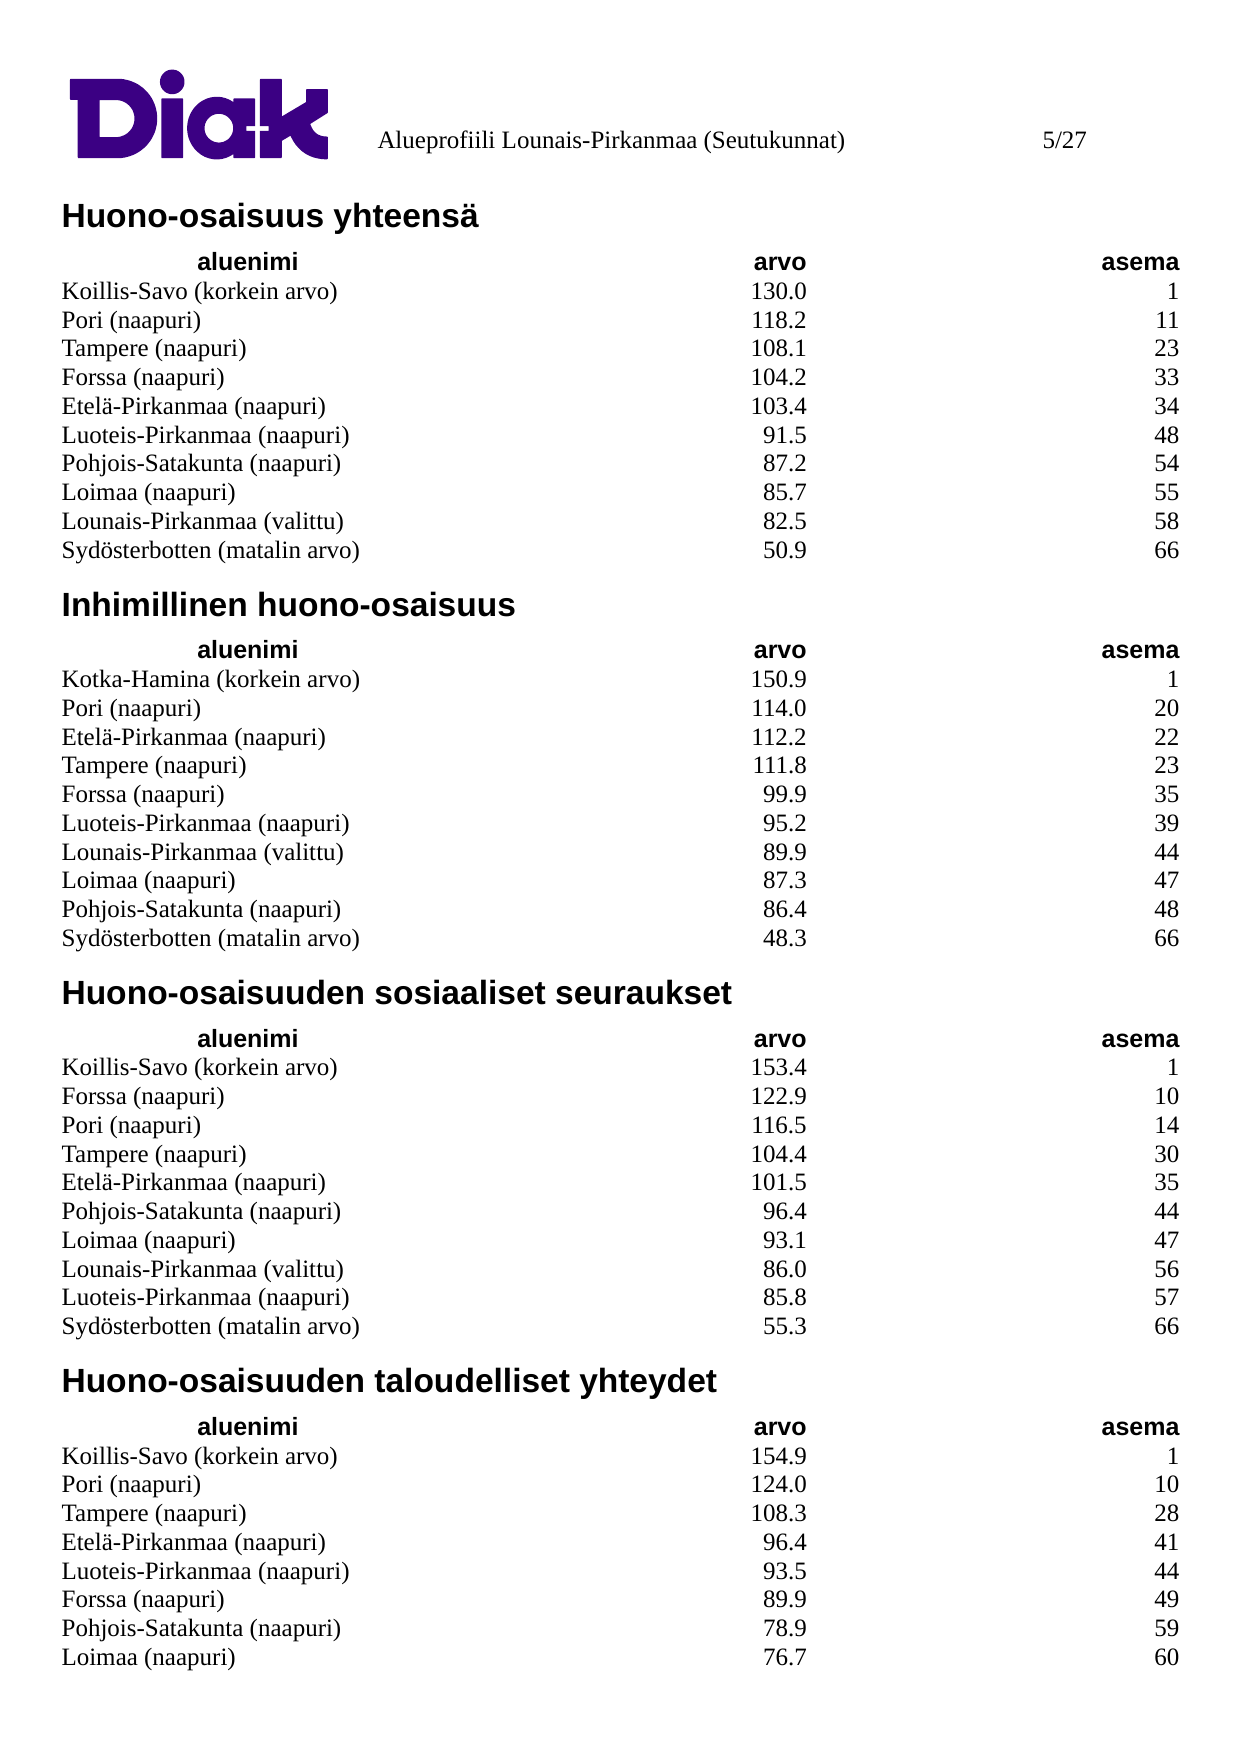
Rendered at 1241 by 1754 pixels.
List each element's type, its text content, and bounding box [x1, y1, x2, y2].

table_cell 111.8 [434, 751, 806, 779]
table_cell 99.9 [434, 779, 806, 808]
table_cell 104.2 [434, 362, 806, 391]
table_cell 47 [806, 866, 1179, 894]
table_cell 85.8 [434, 1283, 806, 1311]
table_cell 59 [806, 1613, 1179, 1642]
table_cell Etelä-Pirkanmaa (naapuri) [61, 722, 434, 751]
table_cell 124.0 [434, 1470, 806, 1498]
table_cell Koillis-Savo (korkein arvo) [61, 276, 434, 305]
table_cell 39 [806, 808, 1179, 837]
table_cell 56 [806, 1254, 1179, 1282]
table_header aluenimi [61, 1412, 434, 1441]
table_cell 95.2 [434, 808, 806, 837]
table_header aluenimi [61, 247, 434, 276]
table_cell 130.0 [434, 276, 806, 305]
table_cell 93.5 [434, 1556, 806, 1584]
table_cell 96.4 [434, 1196, 806, 1225]
table_cell 66 [806, 923, 1179, 952]
table_cell Loimaa (naapuri) [61, 1642, 434, 1671]
table_cell Pori (naapuri) [61, 305, 434, 333]
table_cell 87.3 [434, 866, 806, 894]
subtitle Huono-osaisuuden taloudelliset yhteydet [61, 1361, 1179, 1399]
table_cell 96.4 [434, 1527, 806, 1556]
table_cell 35 [806, 1168, 1179, 1196]
table_cell Forssa (naapuri) [61, 779, 434, 808]
subtitle Huono-osaisuus yhteensä [61, 196, 1179, 235]
table_cell 55 [806, 477, 1179, 506]
table_cell Etelä-Pirkanmaa (naapuri) [61, 1168, 434, 1196]
table_cell 66 [806, 535, 1179, 563]
table_cell 89.9 [434, 1585, 806, 1613]
table_cell 28 [806, 1498, 1179, 1527]
table_cell 41 [806, 1527, 1179, 1556]
table_cell 86.4 [434, 894, 806, 923]
table_cell Tampere (naapuri) [61, 1139, 434, 1167]
table_cell 10 [806, 1081, 1179, 1110]
table_cell 57 [806, 1283, 1179, 1311]
table_cell Etelä-Pirkanmaa (naapuri) [61, 391, 434, 420]
table_header asema [806, 636, 1179, 664]
table_cell Sydösterbotten (matalin arvo) [61, 923, 434, 952]
table_cell 14 [806, 1110, 1179, 1139]
table_cell 91.5 [434, 420, 806, 448]
table_cell Pori (naapuri) [61, 1470, 434, 1498]
table_header aluenimi [61, 636, 434, 664]
table_cell 87.2 [434, 449, 806, 477]
table_cell 55.3 [434, 1311, 806, 1340]
table_cell Loimaa (naapuri) [61, 866, 434, 894]
table_cell 78.9 [434, 1613, 806, 1642]
table_cell Tampere (naapuri) [61, 751, 434, 779]
table_cell 60 [806, 1642, 1179, 1671]
table_cell 89.9 [434, 837, 806, 866]
table_cell Sydösterbotten (matalin arvo) [61, 1311, 434, 1340]
table_cell Luoteis-Pirkanmaa (naapuri) [61, 1283, 434, 1311]
table_cell 54 [806, 449, 1179, 477]
table_cell 116.5 [434, 1110, 806, 1139]
table_cell Pohjois-Satakunta (naapuri) [61, 894, 434, 923]
table_cell 93.1 [434, 1225, 806, 1254]
table_cell Pori (naapuri) [61, 693, 434, 722]
table_cell 44 [806, 1556, 1179, 1584]
table_header arvo [434, 1024, 806, 1052]
table_cell 20 [806, 693, 1179, 722]
table_cell 76.7 [434, 1642, 806, 1671]
table_header asema [806, 1024, 1179, 1052]
table_cell Etelä-Pirkanmaa (naapuri) [61, 1527, 434, 1556]
table_cell Pori (naapuri) [61, 1110, 434, 1139]
table_cell 11 [806, 305, 1179, 333]
table_cell 22 [806, 722, 1179, 751]
table_cell 1 [806, 1441, 1179, 1469]
table_cell Kotka-Hamina (korkein arvo) [61, 664, 434, 693]
table_cell 66 [806, 1311, 1179, 1340]
table_cell Pohjois-Satakunta (naapuri) [61, 1613, 434, 1642]
subtitle Inhimillinen huono-osaisuus [61, 584, 1179, 623]
table_cell 44 [806, 837, 1179, 866]
table_cell Forssa (naapuri) [61, 1081, 434, 1110]
table_cell 108.3 [434, 1498, 806, 1527]
table_header arvo [434, 636, 806, 664]
table_cell 103.4 [434, 391, 806, 420]
table_cell 58 [806, 506, 1179, 535]
table_cell 23 [806, 334, 1179, 362]
table_cell 122.9 [434, 1081, 806, 1110]
table_cell 35 [806, 779, 1179, 808]
table_cell 48 [806, 420, 1179, 448]
table_cell Sydösterbotten (matalin arvo) [61, 535, 434, 563]
table_cell 49 [806, 1585, 1179, 1613]
table_cell 34 [806, 391, 1179, 420]
table_cell Forssa (naapuri) [61, 1585, 434, 1613]
table_cell Pohjois-Satakunta (naapuri) [61, 1196, 434, 1225]
table_cell 82.5 [434, 506, 806, 535]
table_header arvo [434, 1412, 806, 1441]
table_cell Loimaa (naapuri) [61, 1225, 434, 1254]
table_cell 85.7 [434, 477, 806, 506]
table_header asema [806, 247, 1179, 276]
table_cell 1 [806, 276, 1179, 305]
table_cell Pohjois-Satakunta (naapuri) [61, 449, 434, 477]
table_cell 104.4 [434, 1139, 806, 1167]
table_cell 86.0 [434, 1254, 806, 1282]
table_cell Lounais-Pirkanmaa (valittu) [61, 506, 434, 535]
table_cell Lounais-Pirkanmaa (valittu) [61, 837, 434, 866]
table_cell 154.9 [434, 1441, 806, 1469]
table_header asema [806, 1412, 1179, 1441]
table_cell 47 [806, 1225, 1179, 1254]
table_cell 153.4 [434, 1053, 806, 1081]
table_cell 10 [806, 1470, 1179, 1498]
table_header aluenimi [61, 1024, 434, 1052]
table_cell 23 [806, 751, 1179, 779]
table_cell 1 [806, 1053, 1179, 1081]
table_cell Tampere (naapuri) [61, 334, 434, 362]
table_header arvo [434, 247, 806, 276]
table_cell 48 [806, 894, 1179, 923]
table_cell 108.1 [434, 334, 806, 362]
table_cell Luoteis-Pirkanmaa (naapuri) [61, 1556, 434, 1584]
table_cell 150.9 [434, 664, 806, 693]
table_cell Luoteis-Pirkanmaa (naapuri) [61, 420, 434, 448]
table_cell 112.2 [434, 722, 806, 751]
table_cell Tampere (naapuri) [61, 1498, 434, 1527]
table_cell 118.2 [434, 305, 806, 333]
table_cell Luoteis-Pirkanmaa (naapuri) [61, 808, 434, 837]
table_cell Koillis-Savo (korkein arvo) [61, 1441, 434, 1469]
table_cell Loimaa (naapuri) [61, 477, 434, 506]
table_cell Koillis-Savo (korkein arvo) [61, 1053, 434, 1081]
table_cell Lounais-Pirkanmaa (valittu) [61, 1254, 434, 1282]
table_cell Forssa (naapuri) [61, 362, 434, 391]
table_cell 33 [806, 362, 1179, 391]
subtitle Huono-osaisuuden sosiaaliset seuraukset [61, 973, 1179, 1011]
table_cell 44 [806, 1196, 1179, 1225]
table_cell 1 [806, 664, 1179, 693]
table_cell 114.0 [434, 693, 806, 722]
table_cell 50.9 [434, 535, 806, 563]
table_cell 101.5 [434, 1168, 806, 1196]
table_cell 48.3 [434, 923, 806, 952]
table_cell 30 [806, 1139, 1179, 1167]
